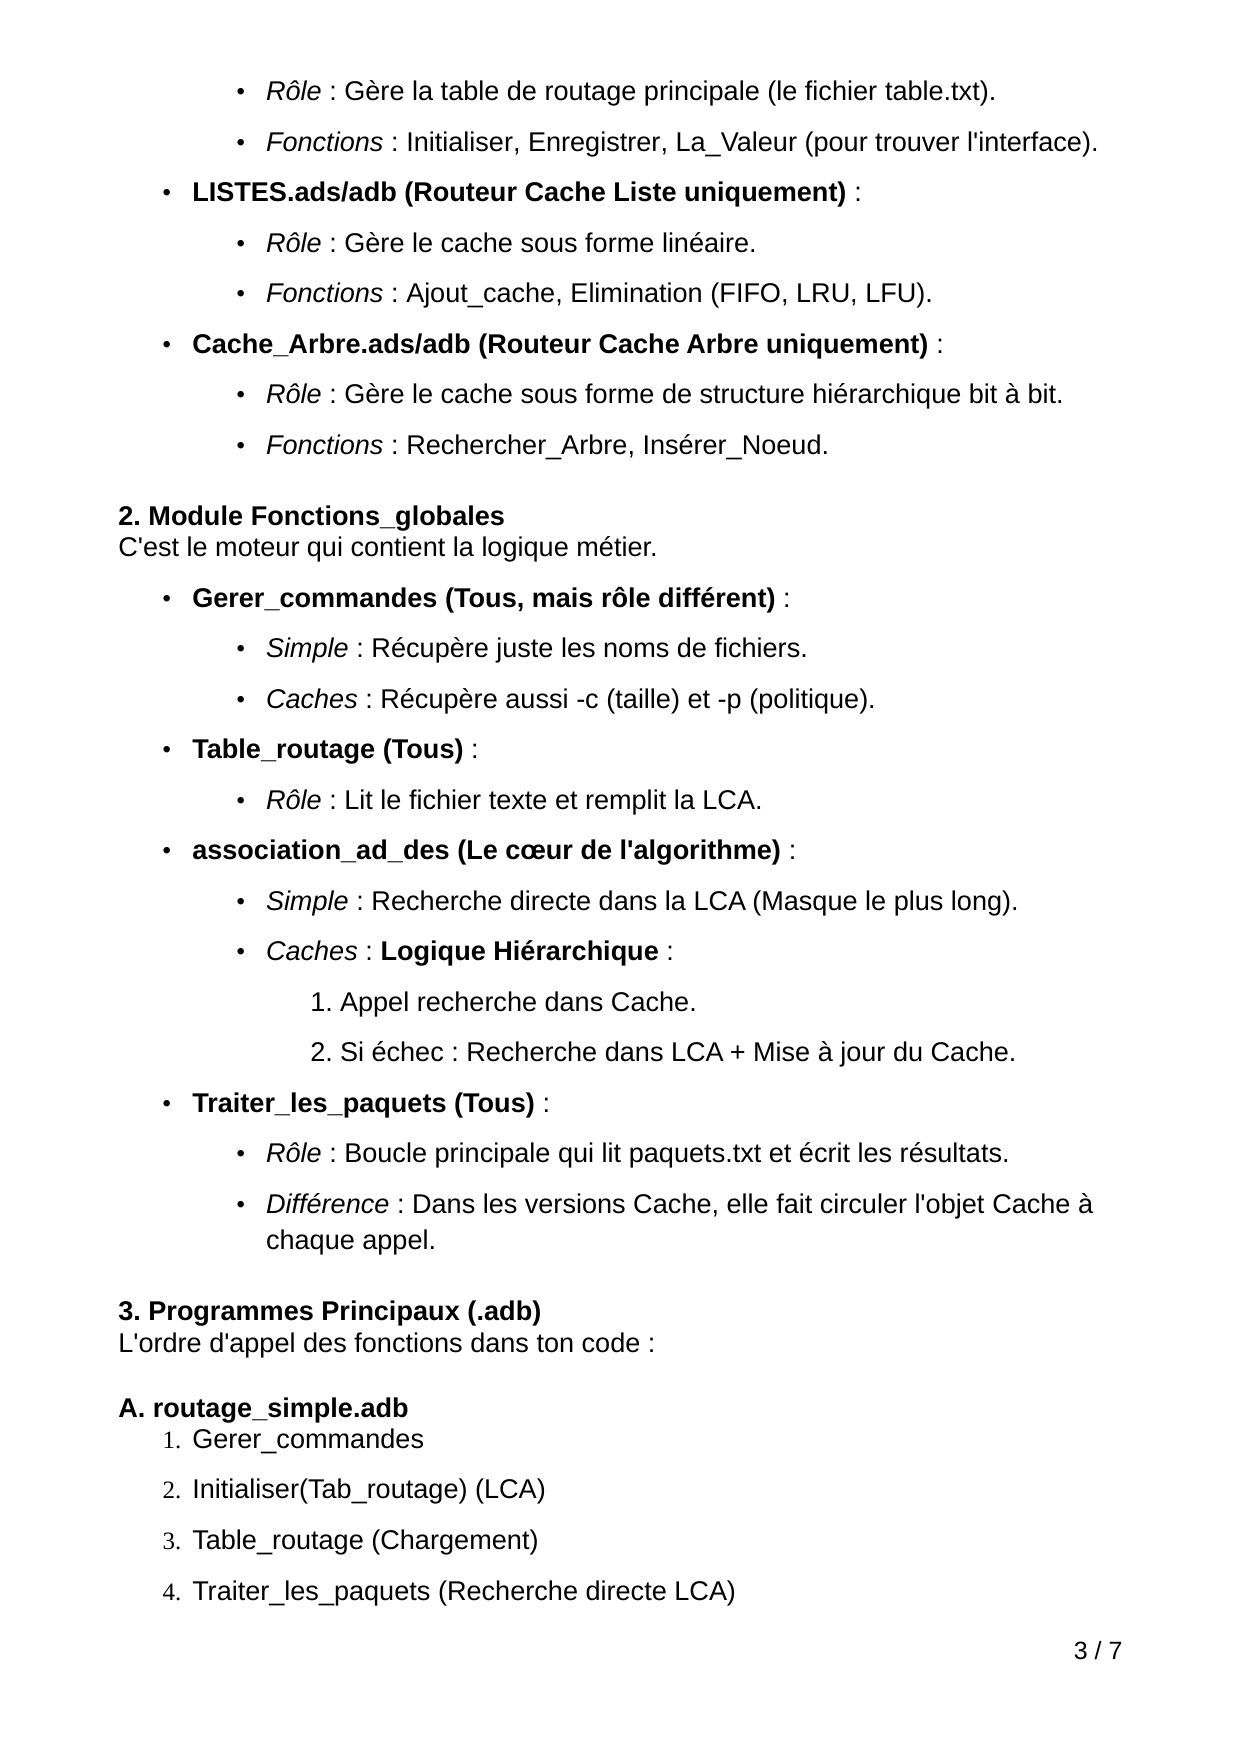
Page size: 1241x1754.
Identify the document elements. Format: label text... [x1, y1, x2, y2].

list Fonctions : Rechercher_Arbre, Insérer_Noeud. [236, 429, 1122, 460]
list Simple : Recherche directe dans la LCA (Masque le plus long). [236, 885, 1122, 916]
subtitle A. routage_simple.adb [118, 1392, 1122, 1423]
subtitle 2. Module Fonctions_globales [118, 500, 1122, 531]
list Rôle : Boucle principale qui lit paquets.txt et écrit les résultats. [236, 1137, 1122, 1169]
list Si échec : Recherche dans LCA + Mise à jour du Cache. [310, 1036, 1122, 1068]
list Appel recherche dans Cache. [310, 986, 1122, 1017]
list Fonctions : Initialiser, Enregistrer, La_Valeur (pour trouver l'interface). [236, 126, 1122, 157]
list LISTES.ads/adb (Routeur Cache Liste uniquement) : [162, 176, 1122, 207]
list Initialiser(Tab_routage) (LCA) [162, 1473, 1122, 1505]
list Caches : Logique Hiérarchique : [236, 935, 1122, 967]
list Rôle : Lit le fichier texte et remplit la LCA. [236, 784, 1122, 815]
list Fonctions : Ajout_cache, Elimination (FIFO, LRU, LFU). [236, 277, 1122, 308]
list Gerer_commandes [162, 1423, 1122, 1454]
list Différence : Dans les versions Cache, elle fait circuler l'objet Cache à chaque appel. [236, 1188, 1122, 1255]
list Cache_Arbre.ads/adb (Routeur Cache Arbre uniquement) : [162, 328, 1122, 359]
list Table_routage (Tous) : [162, 733, 1122, 764]
text L'ordre d'appel des fonctions dans ton code : [118, 1327, 1122, 1358]
list Rôle : Gère le cache sous forme de structure hiérarchique bit à bit. [236, 378, 1122, 409]
list Gerer_commandes (Tous, mais rôle différent) : [162, 582, 1122, 613]
list Rôle : Gère le cache sous forme linéaire. [236, 227, 1122, 258]
text C'est le moteur qui contient la logique métier. [118, 531, 1122, 562]
list Traiter_les_paquets (Tous) : [162, 1087, 1122, 1118]
subtitle 3. Programmes Principaux (.adb) [118, 1295, 1122, 1327]
list Table_routage (Chargement) [162, 1524, 1122, 1555]
list Rôle : Gère la table de routage principale (le fichier table.txt). [236, 75, 1122, 106]
list Traiter_les_paquets (Recherche directe LCA) [162, 1574, 1122, 1606]
list association_ad_des (Le cœur de l'algorithme) : [162, 834, 1122, 866]
list Caches : Récupère aussi -c (taille) et -p (politique). [236, 683, 1122, 714]
list Simple : Récupère juste les noms de fichiers. [236, 632, 1122, 663]
